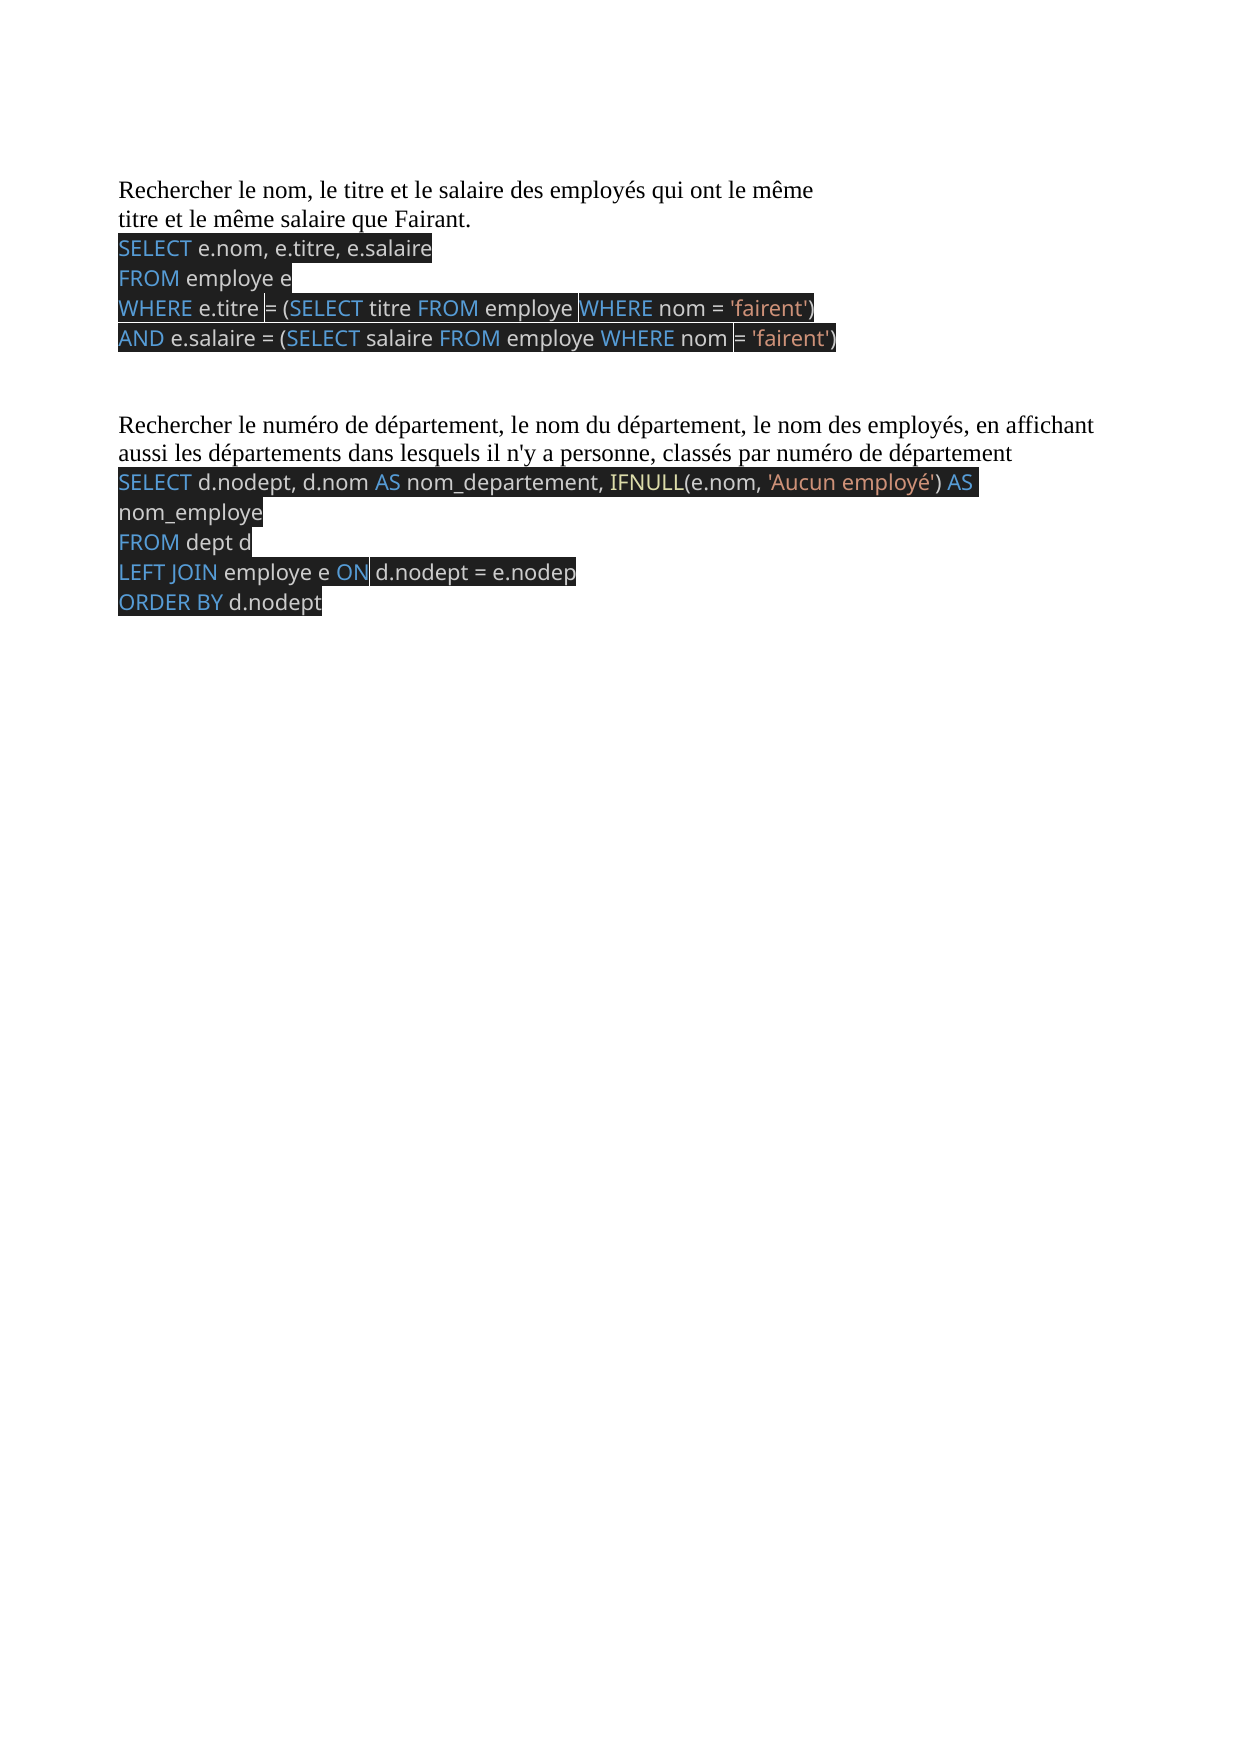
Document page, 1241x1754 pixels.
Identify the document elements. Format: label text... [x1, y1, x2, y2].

text FROM dept d [118, 527, 1122, 557]
text FROM employe e [118, 263, 1122, 293]
text AND e.salaire = (SELECT salaire FROM employe WHERE nom = 'fairent') [118, 322, 1122, 352]
text ORDER BY d.nodept [118, 586, 1122, 616]
text WHERE e.titre = (SELECT titre FROM employe WHERE nom = 'fairent') [118, 293, 1122, 322]
text SELECT d.nodept, d.nom AS nom_departement, IFNULL(e.nom, 'Aucun employé') AS nom_employe [118, 467, 1122, 527]
text SELECT e.nom, e.titre, e.salaire [118, 233, 1122, 263]
text Rechercher le nom, le titre et le salaire des employés qui ont le même [118, 176, 1122, 204]
text titre et le même salaire que Fairant. [118, 204, 1122, 233]
text LEFT JOIN employe e ON d.nodept = e.nodep [118, 557, 1122, 586]
text Rechercher le numéro de département, le nom du département, le nom des employés, en affichant aussi les départements dans lesquels il n'y a personne, classés par numéro de département [118, 410, 1122, 467]
